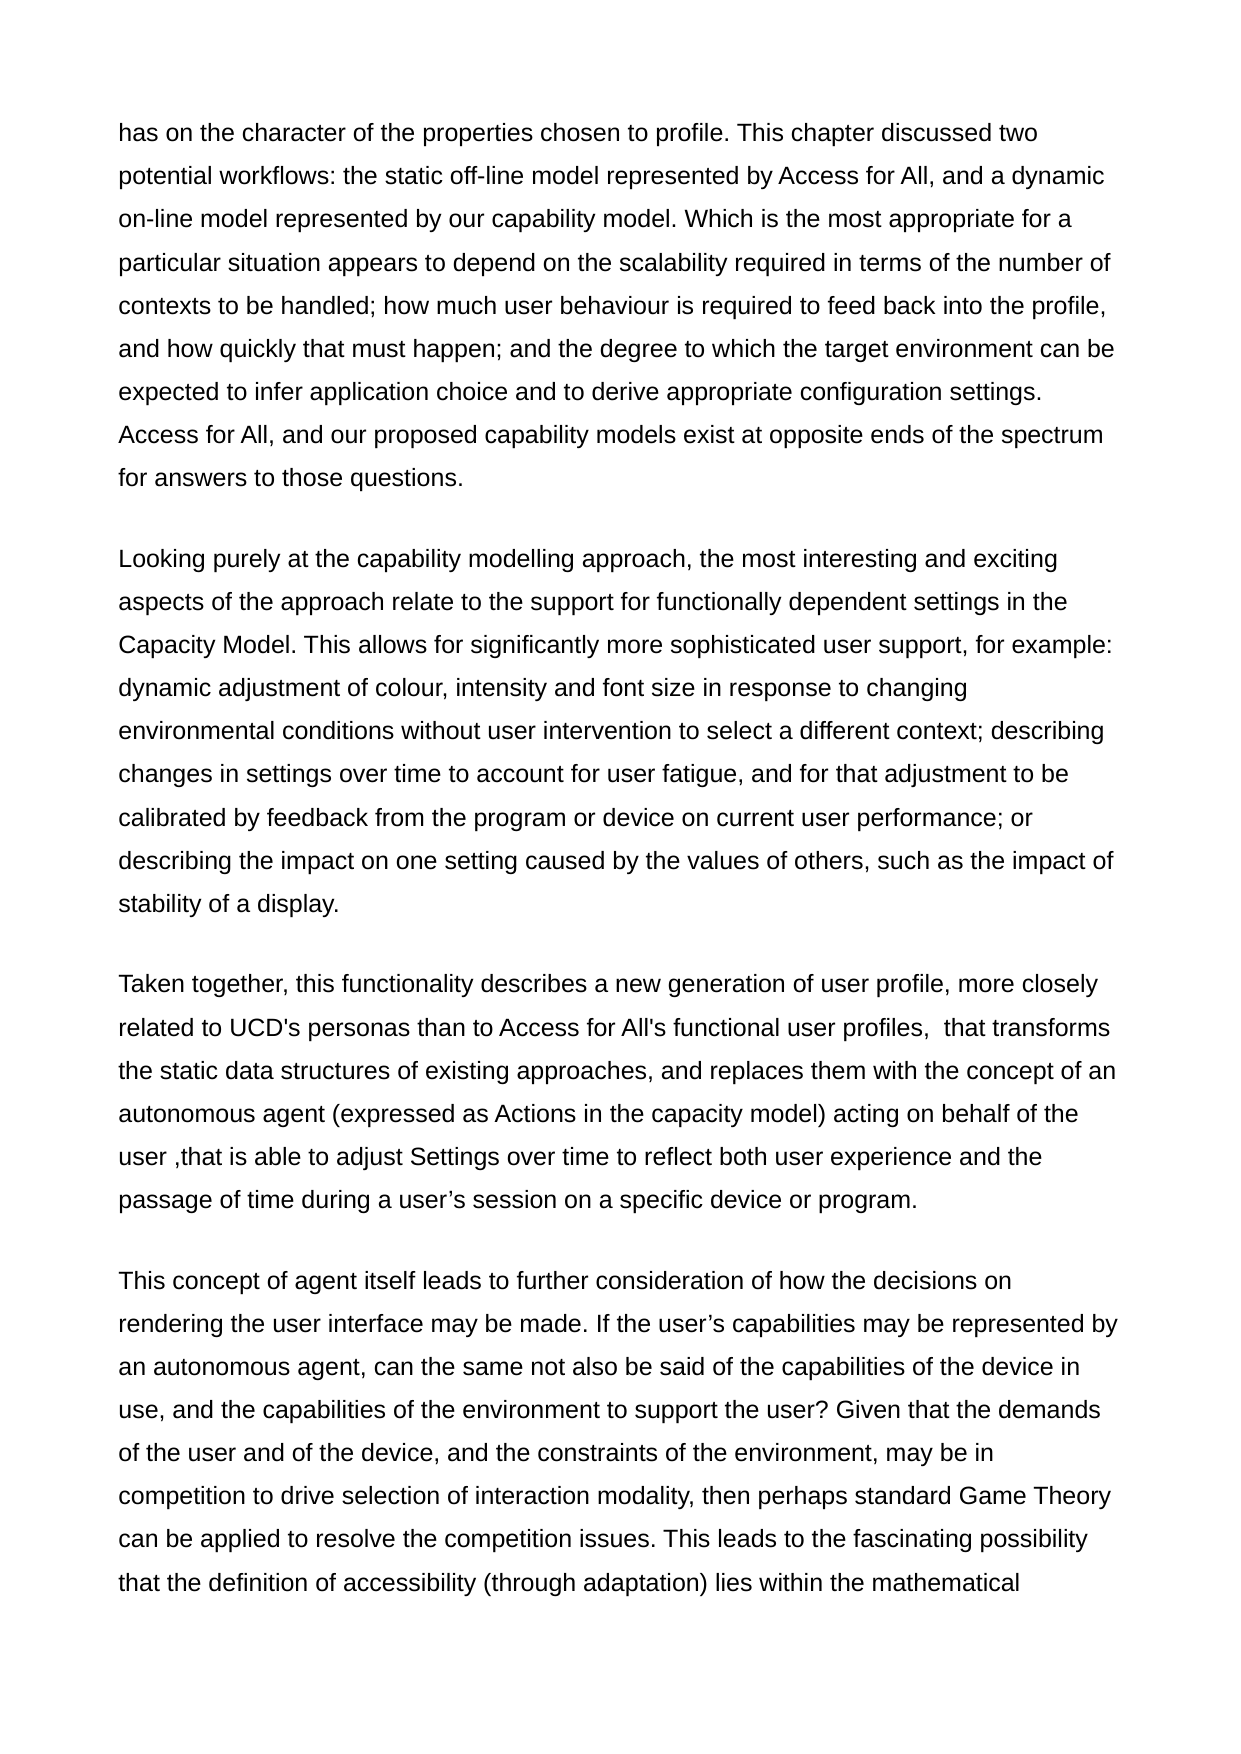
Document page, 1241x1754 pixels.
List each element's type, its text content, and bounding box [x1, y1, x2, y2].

text This concept of agent itself leads to further consideration of how the decisions on rendering the user interface may be made. If the user’s capabilities may be represented by an autonomous agent, can the same not also be said of the capabilities of the device in use, and the capabilities of the environment to support the user? Given that the demands of the user and of the device, and the constraints of the environment, may be in competition to drive selection of interaction modality, then perhaps standard Game Theory can be applied to resolve the competition issues. This leads to the fascinating possibility that the definition of accessibility (through adaptation) lies within the mathematical [118, 1266, 1122, 1596]
text has on the character of the properties chosen to profile. This chapter discussed two potential workflows: the static off-line model represented by Access for All, and a dynamic on-line model represented by our capability model. Which is the most appropriate for a particular situation appears to depend on the scalability required in terms of the number of contexts to be handled; how much user behaviour is required to feed back into the profile, and how quickly that must happen; and the degree to which the target environment can be expected to infer application choice and to derive appropriate configuration settings. Access for All, and our proposed capability models exist at opposite ends of the spectrum for answers to those questions. [118, 118, 1122, 492]
text Looking purely at the capability modelling approach, the most interesting and exciting aspects of the approach relate to the support for functionally dependent settings in the Capacity Model. This allows for significantly more sophisticated user support, for example: dynamic adjustment of colour, intensity and font size in response to changing environmental conditions without user intervention to select a different context; describing changes in settings over time to account for user fatigue, and for that adjustment to be calibrated by feedback from the program or device on current user performance; or describing the impact on one setting caused by the values of others, such as the impact of stability of a display. [118, 544, 1122, 917]
text Taken together, this functionality describes a new generation of user profile, more closely related to UCD's personas than to Access for All's functional user profiles, that transforms the static data structures of existing approaches, and replaces them with the concept of an autonomous agent (expressed as Actions in the capacity model) acting on behalf of the user ,that is able to adjust Settings over time to reflect both user experience and the passage of time during a user’s session on a specific device or program. [118, 969, 1122, 1214]
